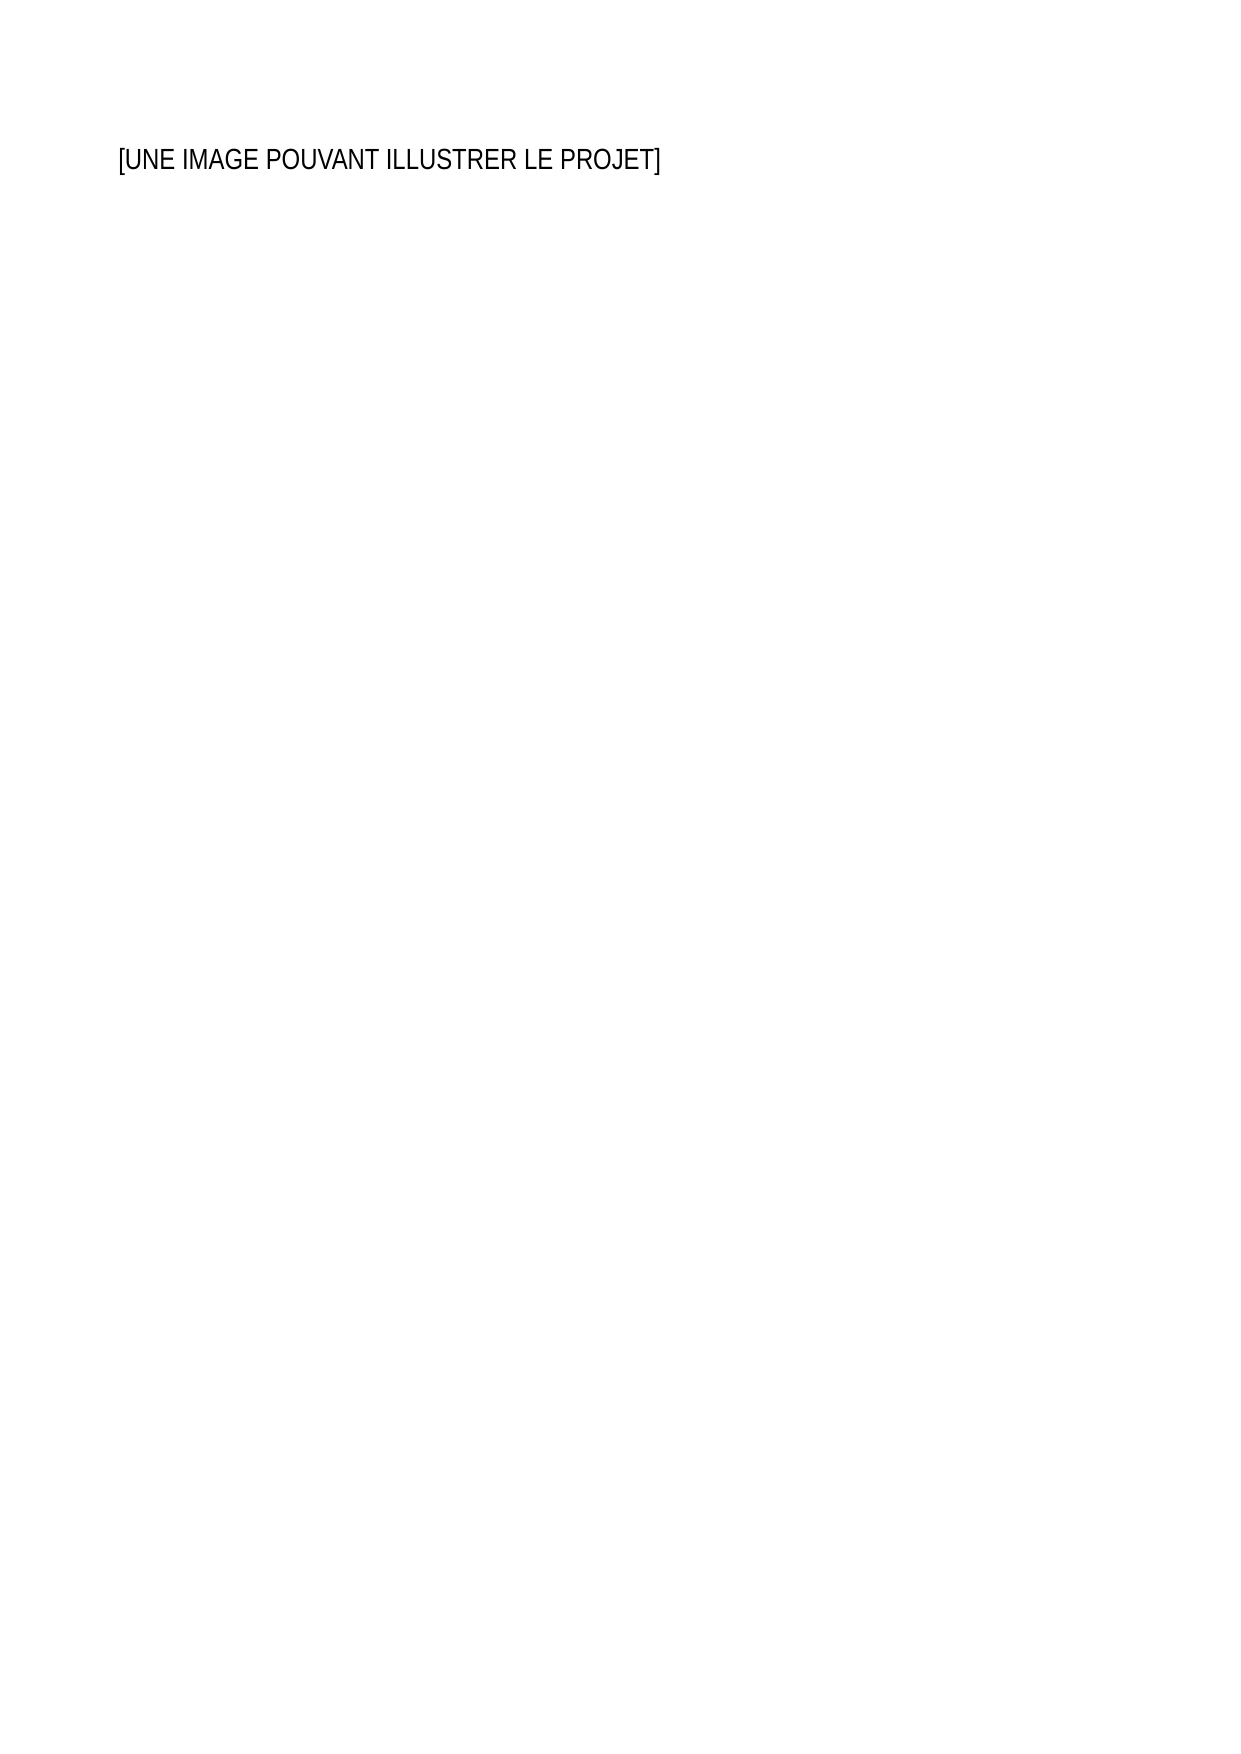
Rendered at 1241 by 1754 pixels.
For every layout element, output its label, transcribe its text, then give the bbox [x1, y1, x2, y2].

text [UNE IMAGE POUVANT ILLUSTRER LE PROJET] [118, 142, 1122, 175]
